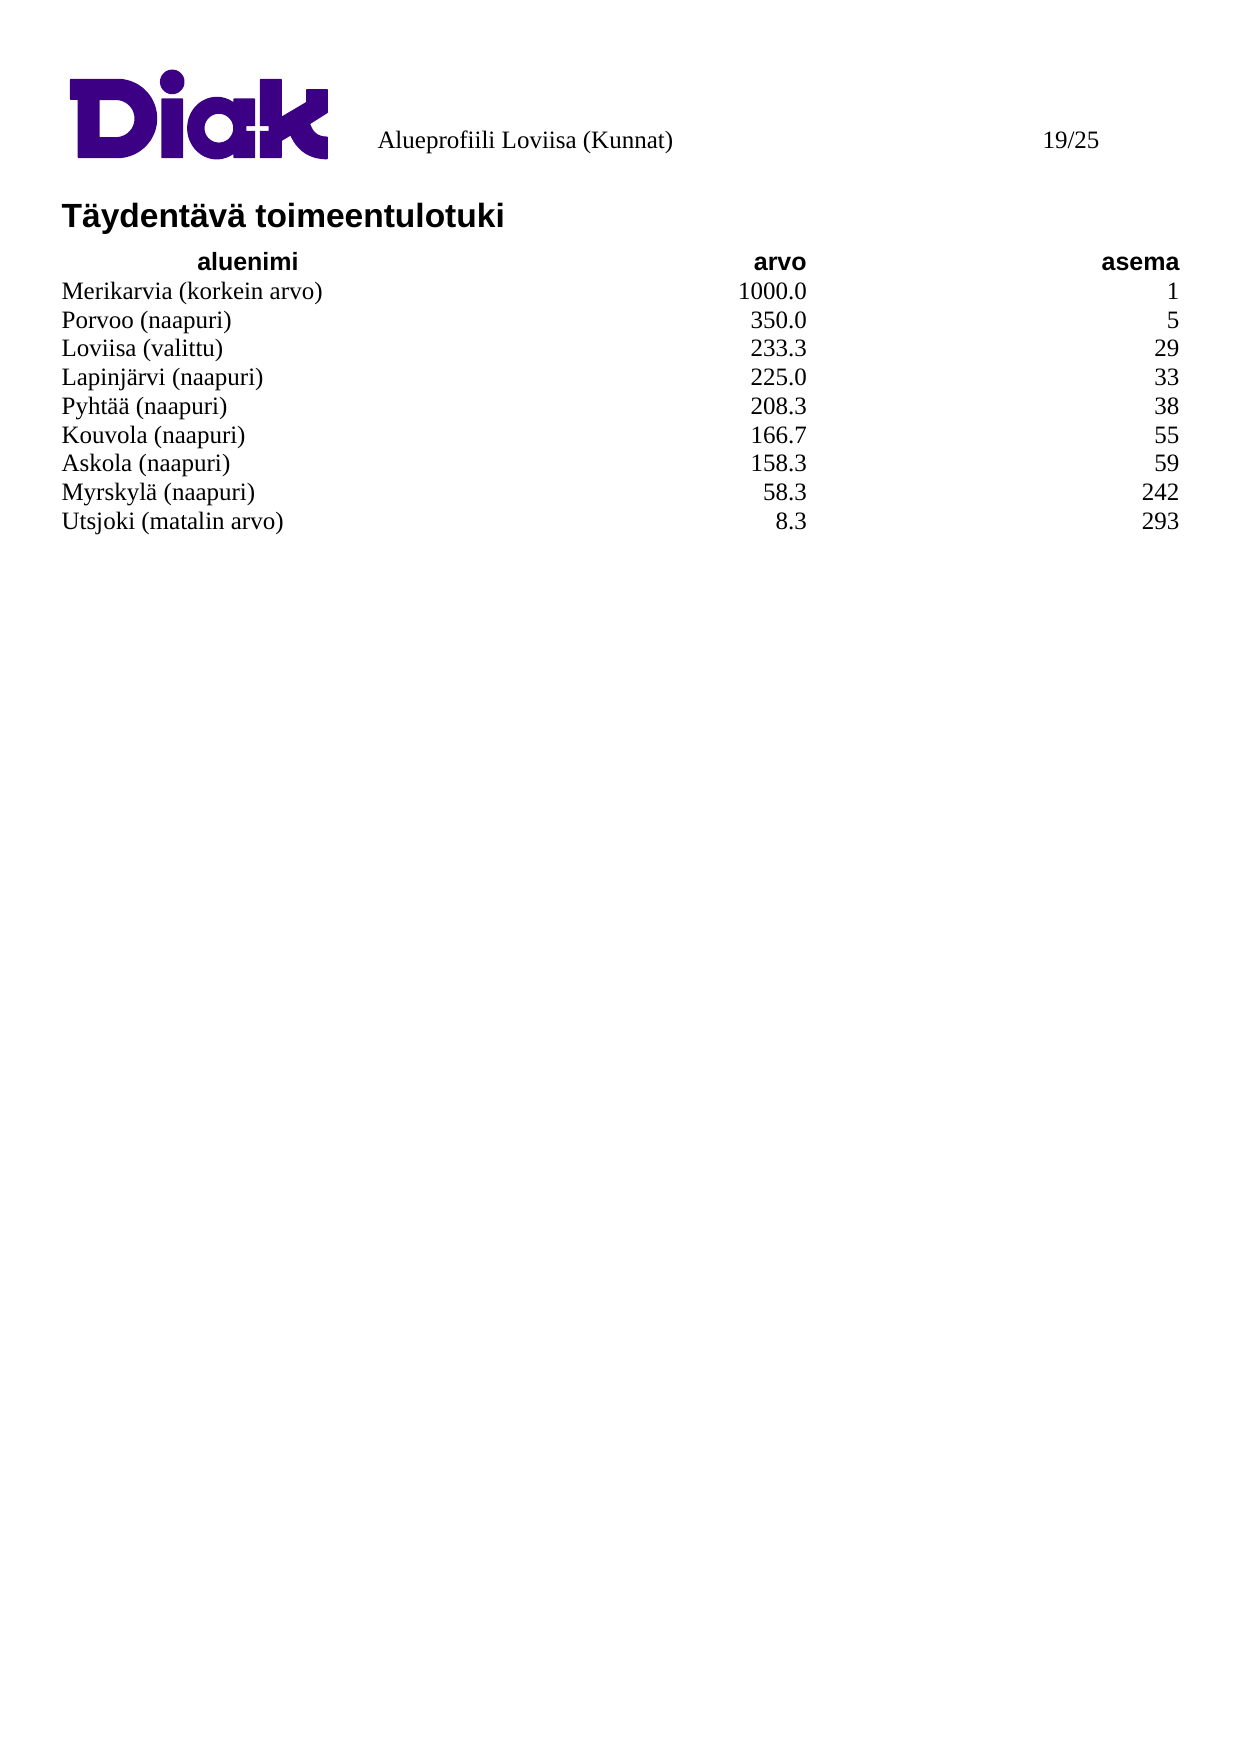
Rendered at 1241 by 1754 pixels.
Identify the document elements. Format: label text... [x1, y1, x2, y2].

table_cell 33 [806, 362, 1179, 391]
subtitle Täydentävä toimeentulotuki [61, 196, 1179, 235]
table_cell 38 [806, 391, 1179, 420]
table_cell 225.0 [434, 362, 806, 391]
table_cell Myrskylä (naapuri) [61, 477, 434, 506]
table_cell 233.3 [434, 334, 806, 362]
table_cell 242 [806, 477, 1179, 506]
table_cell 293 [806, 506, 1179, 535]
table_cell 29 [806, 334, 1179, 362]
table_cell 1 [806, 276, 1179, 305]
table_header asema [806, 247, 1179, 276]
table_header aluenimi [61, 247, 434, 276]
table_cell 350.0 [434, 305, 806, 333]
table_cell Askola (naapuri) [61, 449, 434, 477]
table_cell 58.3 [434, 477, 806, 506]
table_cell Kouvola (naapuri) [61, 420, 434, 448]
table_cell 8.3 [434, 506, 806, 535]
table_header arvo [434, 247, 806, 276]
table_cell 166.7 [434, 420, 806, 448]
table_cell Lapinjärvi (naapuri) [61, 362, 434, 391]
table_cell 59 [806, 449, 1179, 477]
table_cell Merikarvia (korkein arvo) [61, 276, 434, 305]
table_cell 5 [806, 305, 1179, 333]
table_cell 55 [806, 420, 1179, 448]
table_cell 208.3 [434, 391, 806, 420]
table_cell 1000.0 [434, 276, 806, 305]
table_cell Loviisa (valittu) [61, 334, 434, 362]
table_cell Utsjoki (matalin arvo) [61, 506, 434, 535]
table_cell Porvoo (naapuri) [61, 305, 434, 333]
table_cell 158.3 [434, 449, 806, 477]
table_cell Pyhtää (naapuri) [61, 391, 434, 420]
